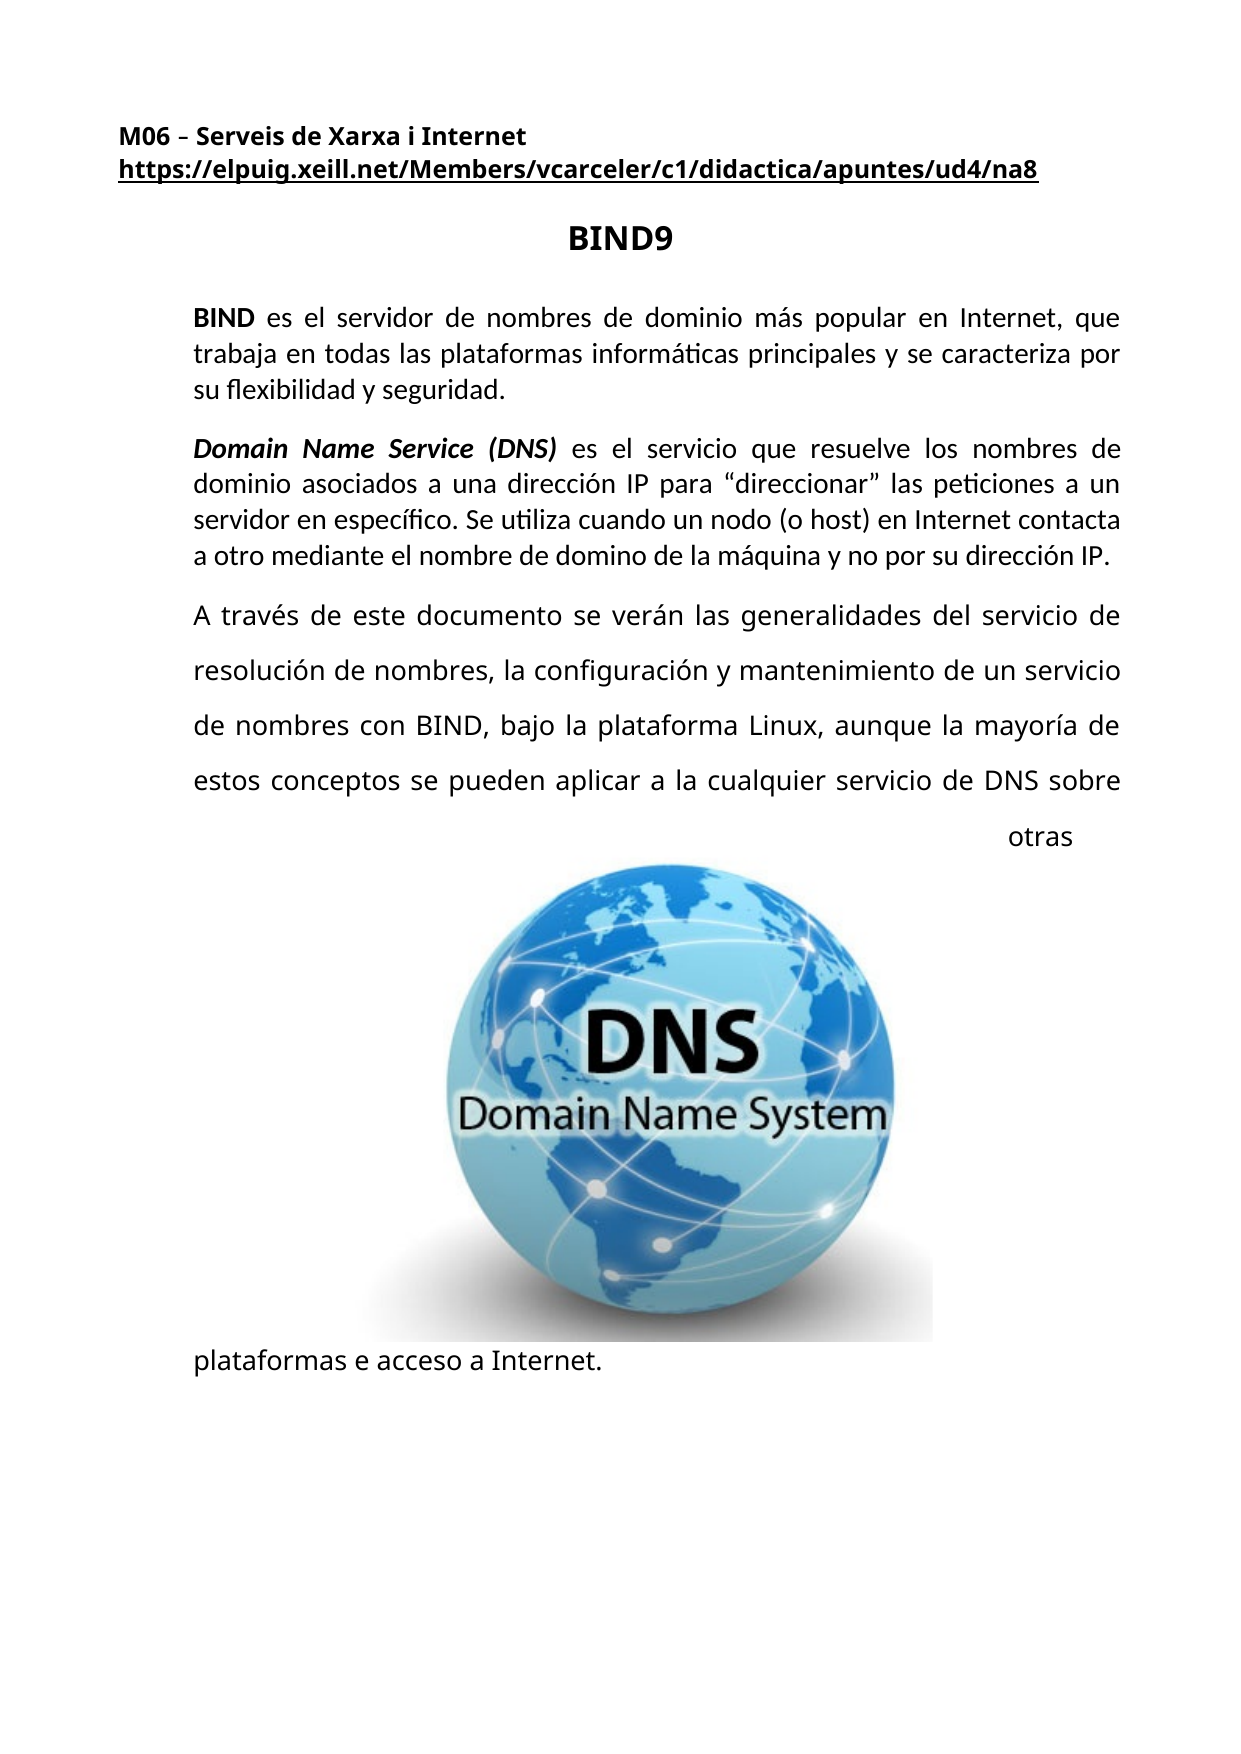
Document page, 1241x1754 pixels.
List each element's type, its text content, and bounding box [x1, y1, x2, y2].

list A través de este documento se verán las generalidades del servicio de resolución de nombres, la configuración y mantenimiento de un servicio de nombres con BIND, bajo la plataforma Linux, aunque la mayoría de estos conceptos se pueden aplicar a la cualquier servicio de DNS sobre otras plataformas e acceso a Internet. [156, 596, 1122, 1378]
picture [319, 833, 933, 1342]
text M06 – Serveis de Xarxa i Internet [118, 118, 1122, 152]
text BIND9 [118, 214, 1122, 260]
list Domain Name Service (DNS) es el servicio que resuelve los nombres de dominio asociados a una dirección IP para “direccionar” las peticiones a un servidor en específico. Se utiliza cuando un nodo (o host) en Internet contacta a otro mediante el nombre de domino de la máquina y no por su dirección IP. [156, 430, 1122, 572]
text https://elpuig.xeill.net/Members/vcarceler/c1/didactica/apuntes/ud4/na8 [118, 152, 1122, 186]
list BIND es el servidor de nombres de dominio más popular en Internet, que trabaja en todas las plataformas informáticas principales y se caracteriza por su flexibilidad y seguridad. [156, 299, 1122, 406]
